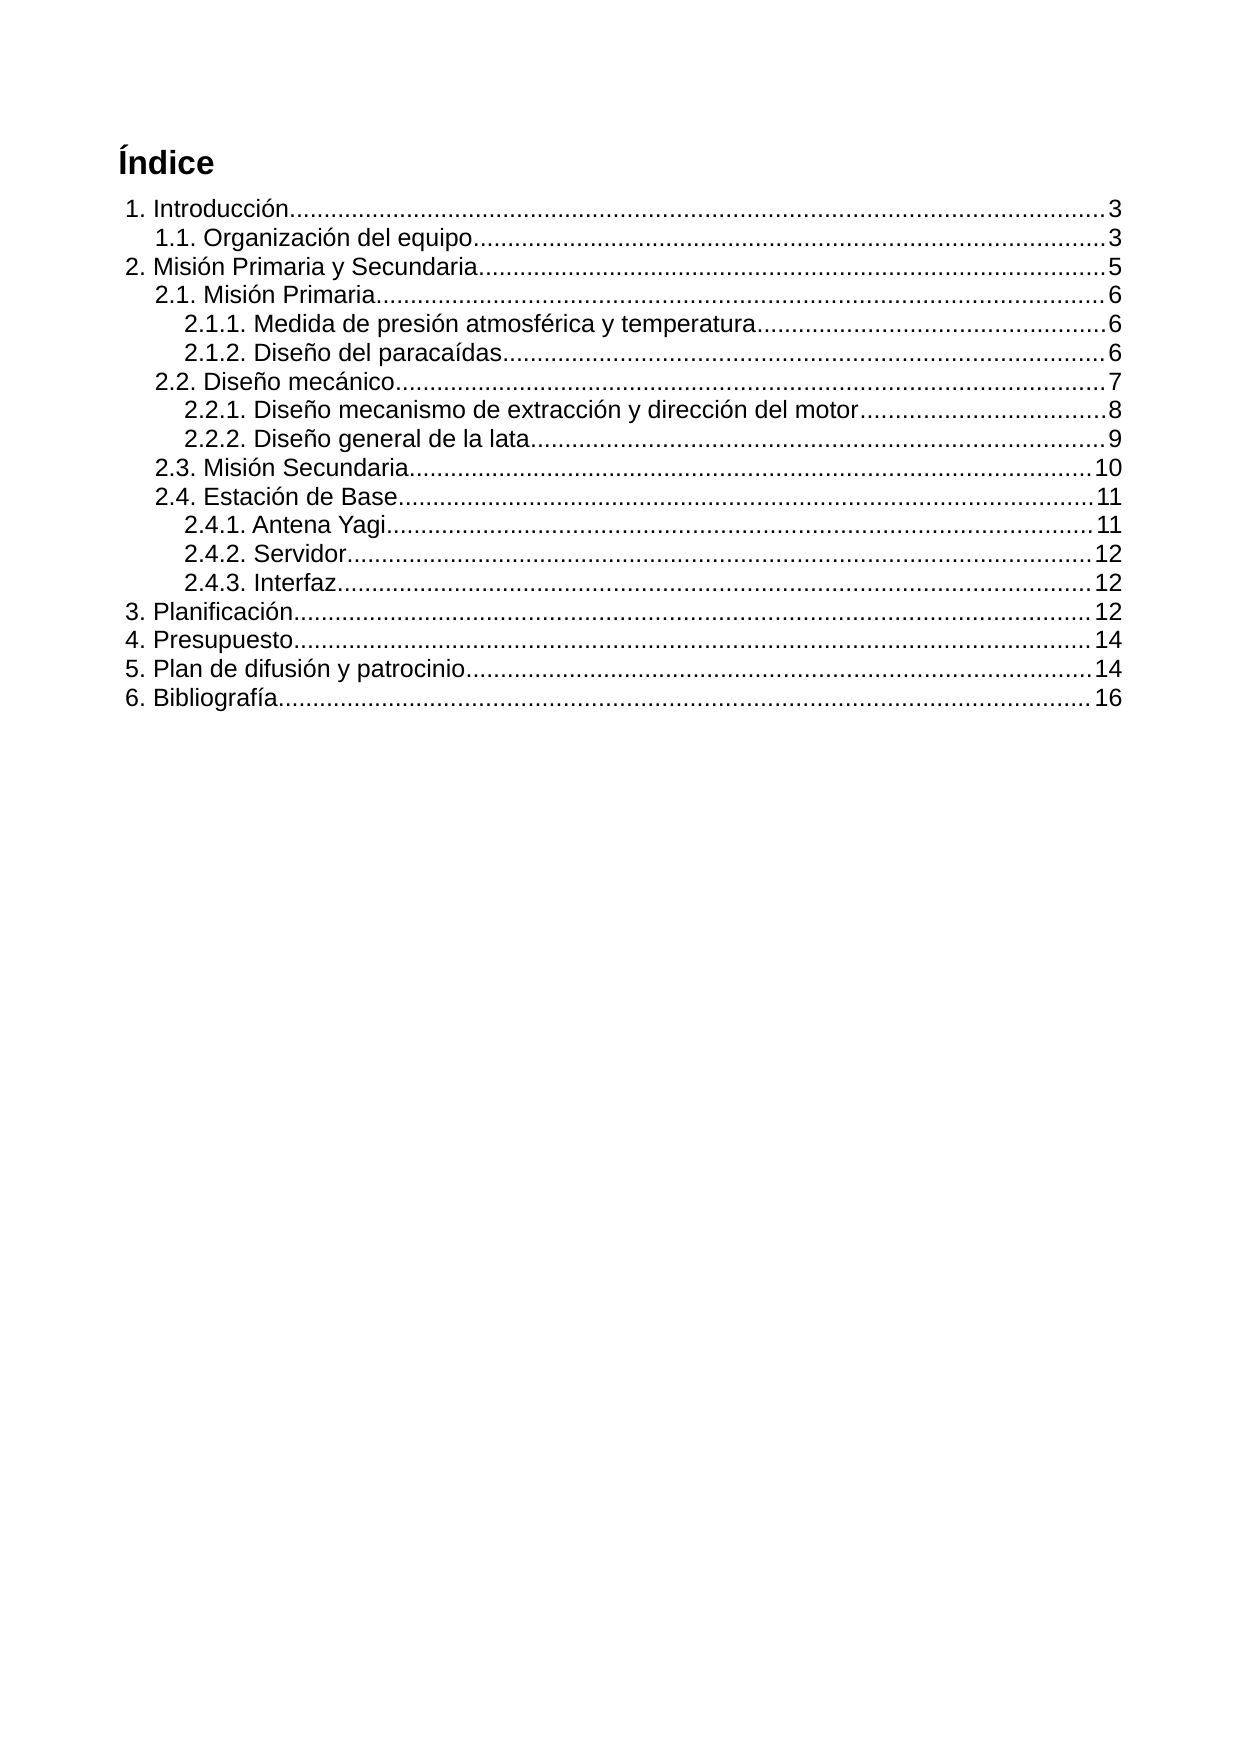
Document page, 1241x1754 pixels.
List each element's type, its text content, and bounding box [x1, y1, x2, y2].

text 2.2.2. Diseño general de la lata 9 [177, 424, 1122, 453]
text 2.3. Misión Secundaria 10 [148, 453, 1122, 482]
text 2. Misión Primaria y Secundaria 5 [118, 252, 1122, 280]
text 2.4. Estación de Base 11 [148, 482, 1122, 510]
subtitle Índice [118, 143, 1122, 182]
text 2.2. Diseño mecánico 7 [148, 367, 1122, 395]
text 5. Plan de difusión y patrocinio 14 [118, 654, 1122, 683]
text 2.4.2. Servidor 12 [177, 539, 1122, 568]
text 3. Planificación 12 [118, 597, 1122, 625]
text 4. Presupuesto 14 [118, 625, 1122, 654]
text 2.2.1. Diseño mecanismo de extracción y dirección del motor 8 [177, 395, 1122, 424]
text 2.4.3. Interfaz 12 [177, 568, 1122, 597]
text 2.1.1. Medida de presión atmosférica y temperatura 6 [177, 309, 1122, 338]
text 2.1. Misión Primaria 6 [148, 280, 1122, 309]
text 2.1.2. Diseño del paracaídas 6 [177, 338, 1122, 367]
text 6. Bibliografía 16 [118, 683, 1122, 712]
text 1.1. Organización del equipo 3 [148, 223, 1122, 252]
text 1. Introducción 3 [118, 194, 1122, 223]
text 2.4.1. Antena Yagi 11 [177, 510, 1122, 539]
